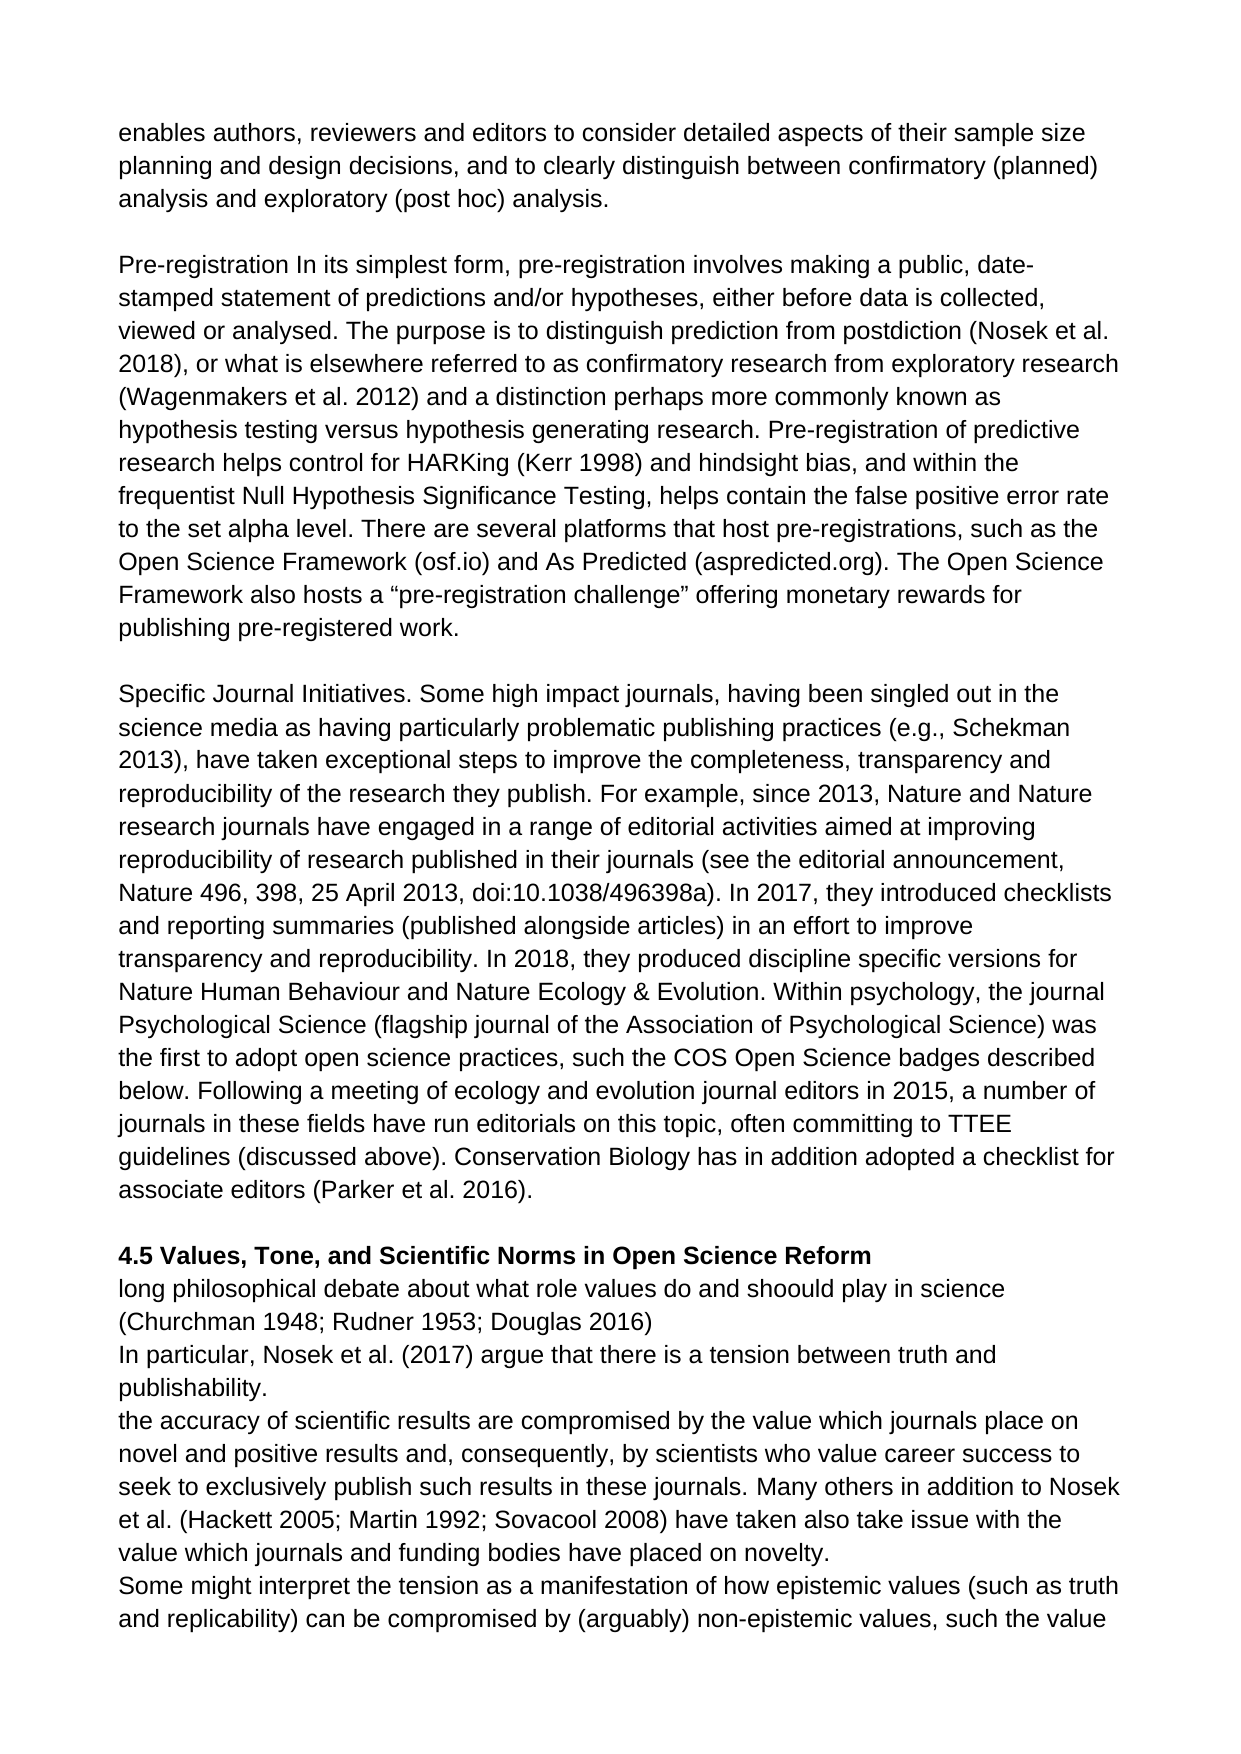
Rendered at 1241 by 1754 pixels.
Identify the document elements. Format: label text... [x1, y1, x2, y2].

text Some might interpret the tension as a manifestation of how epistemic values (such as truth and replicability) can be compromised by (arguably) non-epistemic values, such the value [118, 1571, 1122, 1633]
text Specific Journal Initiatives. Some high impact journals, having been singled out in the science media as having particularly problematic publishing practices (e.g., Schekman 2013), have taken exceptional steps to improve the completeness, transparency and reproducibility of the research they publish. For example, since 2013, Nature and Nature research journals have engaged in a range of editorial activities aimed at improving reproducibility of research published in their journals (see the editorial announcement, Nature 496, 398, 25 April 2013, doi:10.1038/496398a). In 2017, they introduced checklists and reporting summaries (published alongside articles) in an effort to improve transparency and reproducibility. In 2018, they produced discipline specific versions for Nature Human Behaviour and Nature Ecology & Evolution. Within psychology, the journal Psychological Science (flagship journal of the Association of Psychological Science) was the first to adopt open science practices, such the COS Open Science badges described below. Following a meeting of ecology and evolution journal editors in 2015, a number of journals in these fields have run editorials on this topic, often committing to TTEE guidelines (discussed above). Conservation Biology has in addition adopted a checklist for associate editors (Parker et al. 2016). [118, 679, 1122, 1203]
text Pre-registration In its simplest form, pre-registration involves making a public, date-stamped statement of predictions and/or hypotheses, either before data is collected, viewed or analysed. The purpose is to distinguish prediction from postdiction (Nosek et al. 2018), or what is elsewhere referred to as confirmatory research from exploratory research (Wagenmakers et al. 2012) and a distinction perhaps more commonly known as hypothesis testing versus hypothesis generating research. Pre-registration of predictive research helps control for HARKing (Kerr 1998) and hindsight bias, and within the frequentist Null Hypothesis Significance Testing, helps contain the false positive error rate to the set alpha level. There are several platforms that host pre-registrations, such as the Open Science Framework (osf.io) and As Predicted (aspredicted.org). The Open Science Framework also hosts a “pre-registration challenge” offering monetary rewards for publishing pre-registered work. [118, 250, 1122, 642]
text 4.5 Values, Tone, and Scientific Norms in Open Science Reform [118, 1241, 1122, 1269]
text the accuracy of scientific results are compromised by the value which journals place on novel and positive results and, consequently, by scientists who value career success to seek to exclusively publish such results in these journals. Many others in addition to Nosek et al. (Hackett 2005; Martin 1992; Sovacool 2008) have taken also take issue with the value which journals and funding bodies have placed on novelty. [118, 1406, 1122, 1567]
text enables authors, reviewers and editors to consider detailed aspects of their sample size planning and design decisions, and to clearly distinguish between confirmatory (planned) analysis and exploratory (post hoc) analysis. [118, 118, 1122, 213]
text long philosophical debate about what role values do and shoould play in science (Churchman 1948; Rudner 1953; Douglas 2016) [118, 1274, 1122, 1336]
text In particular, Nosek et al. (2017) argue that there is a tension between truth and publishability. [118, 1340, 1122, 1402]
